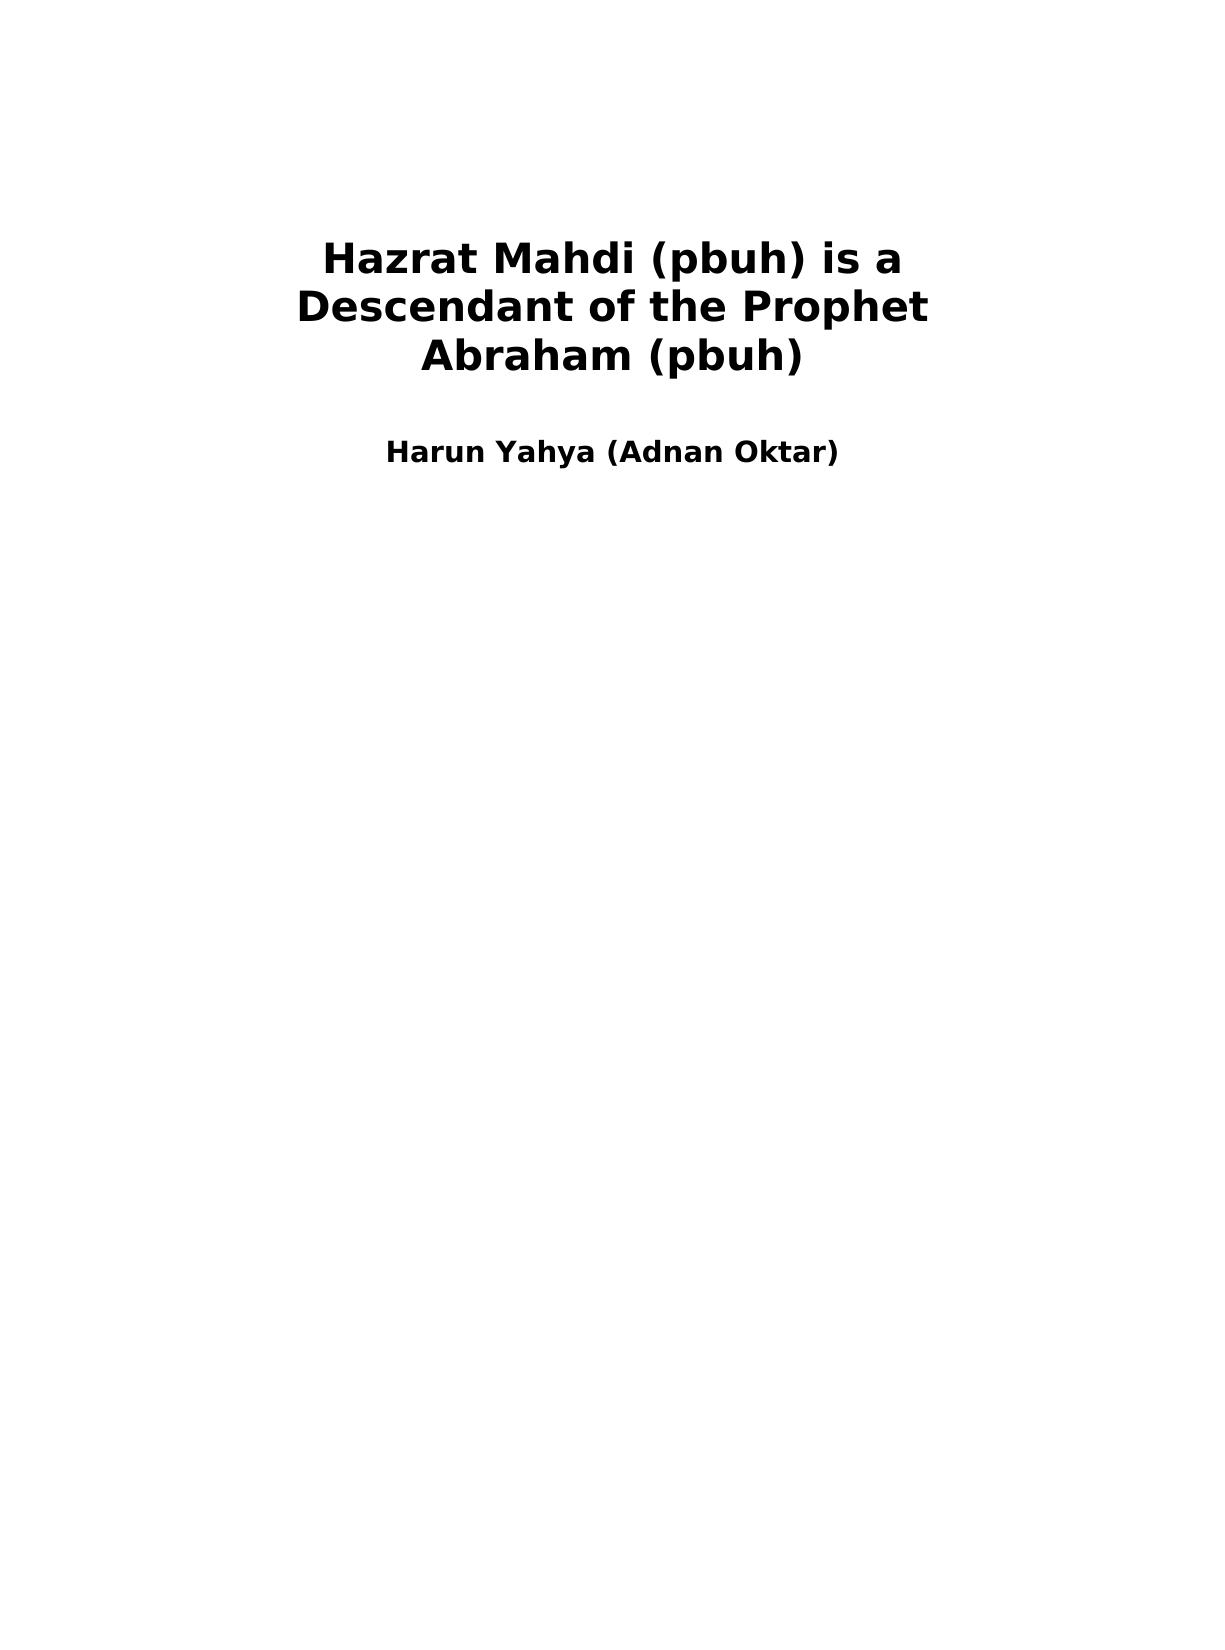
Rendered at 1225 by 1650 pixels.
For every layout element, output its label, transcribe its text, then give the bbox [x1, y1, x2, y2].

text Harun Yahya (Adnan Oktar) [187, 435, 1037, 469]
text Hazrat Mahdi (pbuh) is a Descendant of the Prophet Abraham (pbuh) [187, 234, 1037, 380]
